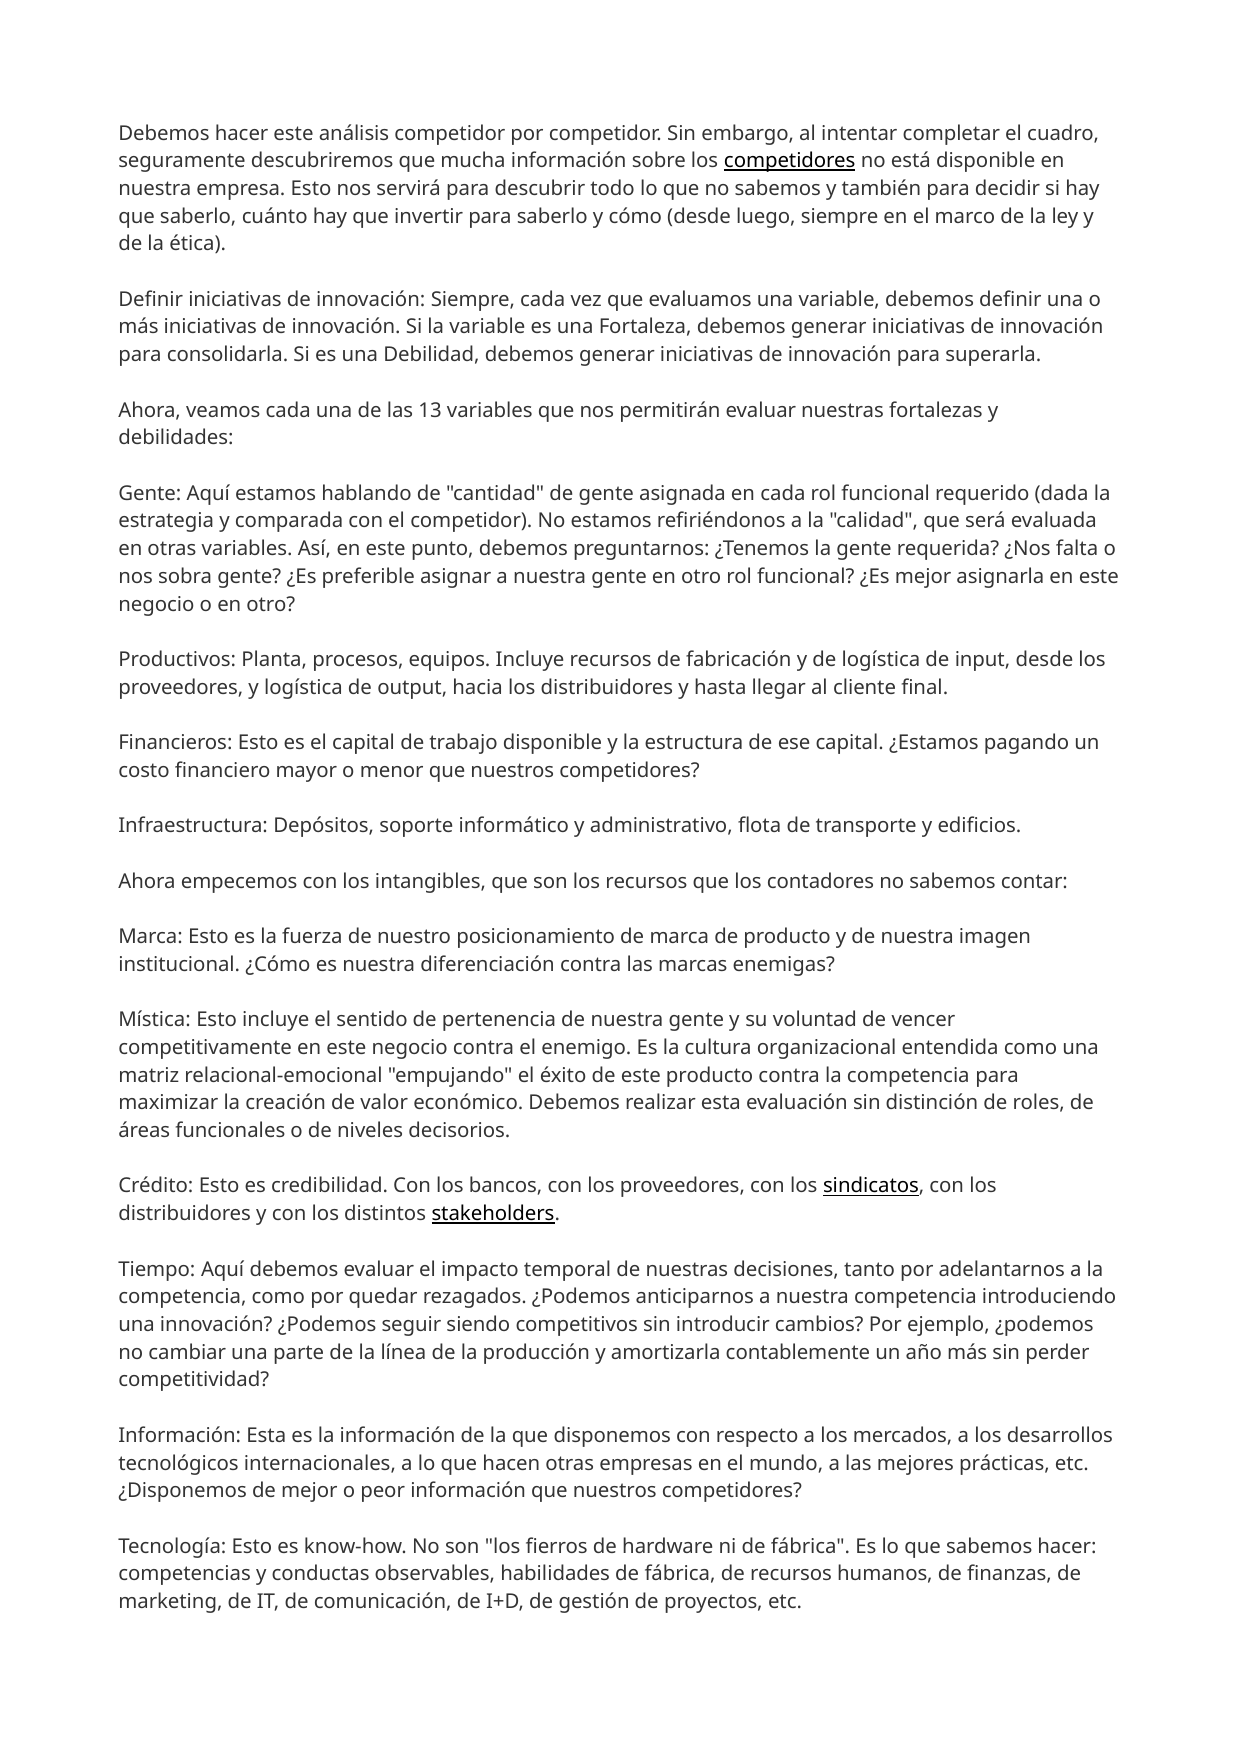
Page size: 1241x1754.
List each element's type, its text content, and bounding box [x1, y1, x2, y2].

text Debemos hacer este análisis competidor por competidor. Sin embargo, al intentar completar el cuadro, seguramente descubriremos que mucha información sobre los competidores no está disponible en nuestra empresa. Esto nos servirá para descubrir todo lo que no sabemos y también para decidir si hay que saberlo, cuánto hay que invertir para saberlo y cómo (desde luego, siempre en el marco de la ley y de la ética). Definir iniciativas de innovación: Siempre, cada vez que evaluamos una variable, debemos definir una o más iniciativas de innovación. Si la variable es una Fortaleza, debemos generar iniciativas de innovación para consolidarla. Si es una Debilidad, debemos generar iniciativas de innovación para superarla. Ahora, veamos cada una de las 13 variables que nos permitirán evaluar nuestras fortalezas y debilidades: Gente: Aquí estamos hablando de "cantidad" de gente asignada en cada rol funcional requerido (dada la estrategia y comparada con el competidor). No estamos refiriéndonos a la "calidad", que será evaluada en otras variables. Así, en este punto, debemos preguntarnos: ¿Tenemos la gente requerida? ¿Nos falta o nos sobra gente? ¿Es preferible asignar a nuestra gente en otro rol funcional? ¿Es mejor asignarla en este negocio o en otro? Productivos: Planta, procesos, equipos. Incluye recursos de fabricación y de logística de input, desde los proveedores, y logística de output, hacia los distribuidores y hasta llegar al cliente final. Financieros: Esto es el capital de trabajo disponible y la estructura de ese capital. ¿Estamos pagando un costo financiero mayor o menor que nuestros competidores? Infraestructura: Depósitos, soporte informático y administrativo, flota de transporte y edificios. Ahora empecemos con los intangibles, que son los recursos que los contadores no sabemos contar: Marca: Esto es la fuerza de nuestro posicionamiento de marca de producto y de nuestra imagen institucional. ¿Cómo es nuestra diferenciación contra las marcas enemigas? Mística: Esto incluye el sentido de pertenencia de nuestra gente y su voluntad de vencer competitivamente en este negocio contra el enemigo. Es la cultura organizacional entendida como una matriz relacional-emocional "empujando" el éxito de este producto contra la competencia para maximizar la creación de valor económico. Debemos realizar esta evaluación sin distinción de roles, de áreas funcionales o de niveles decisorios. Crédito: Esto es credibilidad. Con los bancos, con los proveedores, con los sindicatos, con los distribuidores y con los distintos stakeholders. Tiempo: Aquí debemos evaluar el impacto temporal de nuestras decisiones, tanto por adelantarnos a la competencia, como por quedar rezagados. ¿Podemos anticiparnos a nuestra competencia introduciendo una innovación? ¿Podemos seguir siendo competitivos sin introducir cambios? Por ejemplo, ¿podemos no cambiar una parte de la línea de la producción y amortizarla contablemente un año más sin perder competitividad? Información: Esta es la información de la que disponemos con respecto a los mercados, a los desarrollos tecnológicos internacionales, a lo que hacen otras empresas en el mundo, a las mejores prácticas, etc. ¿Disponemos de mejor o peor información que nuestros competidores? Tecnología: Esto es know-how. No son "los fierros de hardware ni de fábrica". Es lo que sabemos hacer: competencias y conductas observables, habilidades de fábrica, de recursos humanos, de finanzas, de marketing, de IT, de comunicación, de I+D, de gestión de proyectos, etc. [118, 118, 1122, 1614]
